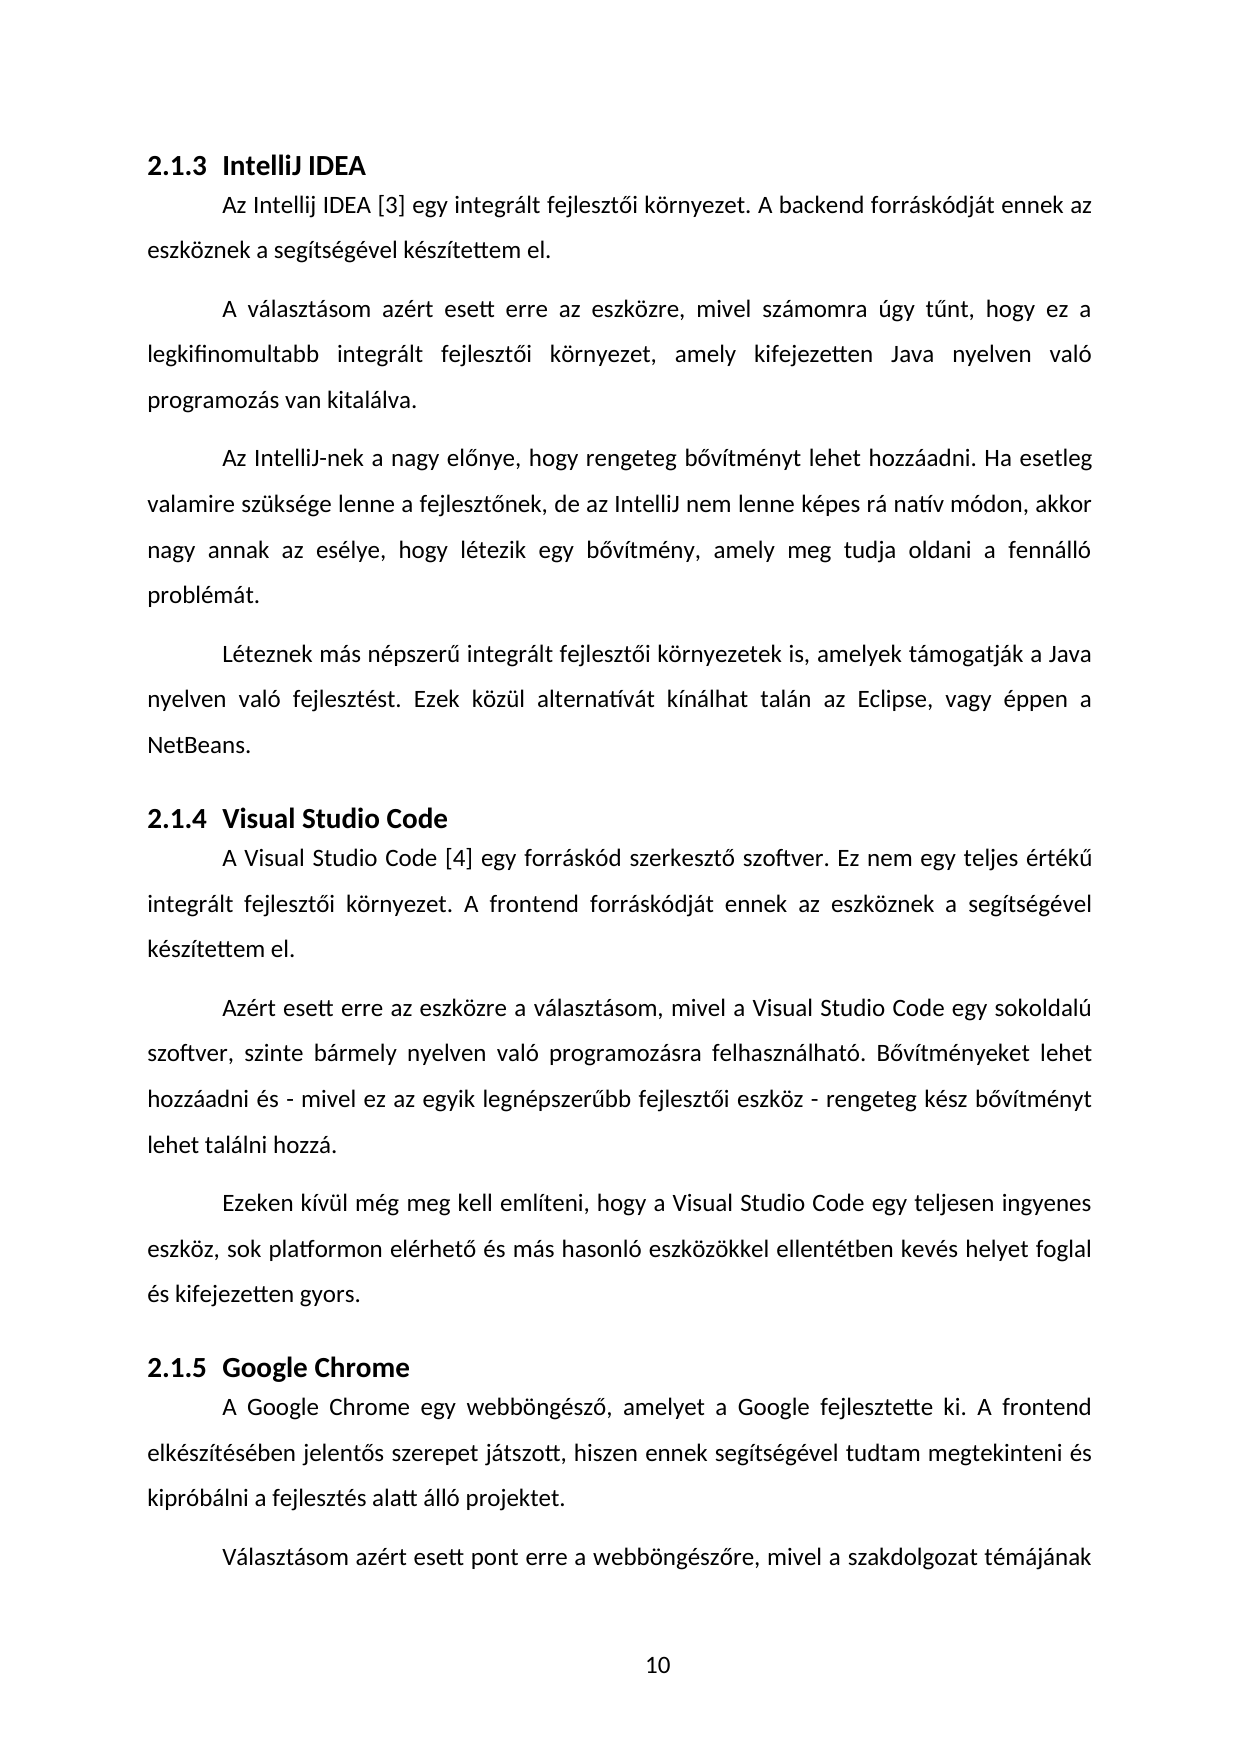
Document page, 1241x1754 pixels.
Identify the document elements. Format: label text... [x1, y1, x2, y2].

text A Visual Studio Code [4] egy forráskód szerkesztő szoftver. Ez nem egy teljes értékű integrált fejlesztői környezet. A frontend forráskódját ennek az eszköznek a segítségével készítettem el. [147, 842, 1093, 964]
text Az Intellij IDEA [3] egy integrált fejlesztői környezet. A backend forráskódját ennek az eszköznek a segítségével készítettem el. [147, 189, 1093, 265]
text Választásom azért esett pont erre a webböngészőre, mivel a szakdolgozat témájának [147, 1541, 1093, 1571]
text A választásom azért esett erre az eszközre, mivel számomra úgy tűnt, hogy ez a legkifinomultabb integrált fejlesztői környezet, amely kifejezetten Java nyelven való programozás van kitalálva. [147, 293, 1093, 415]
text Az IntelliJ-nek a nagy előnye, hogy rengeteg bővítményt lehet hozzáadni. Ha esetleg valamire szüksége lenne a fejlesztőnek, de az IntelliJ nem lenne képes rá natív módon, akkor nagy annak az esélye, hogy létezik egy bővítmény, amely meg tudja oldani a fennálló problémát. [147, 442, 1093, 610]
text A Google Chrome egy webböngésző, amelyet a Google fejlesztette ki. A frontend elkészítésében jelentős szerepet játszott, hiszen ennek segítségével tudtam megtekinteni és kipróbálni a fejlesztés alatt álló projektet. [147, 1391, 1093, 1513]
subtitle IntelliJ IDEA [147, 147, 1093, 183]
subtitle Google Chrome [147, 1349, 1093, 1385]
subtitle Visual Studio Code [147, 800, 1093, 836]
text Léteznek más népszerű integrált fejlesztői környezetek is, amelyek támogatják a Java nyelven való fejlesztést. Ezek közül alternatívát kínálhat talán az Eclipse, vagy éppen a NetBeans. [147, 638, 1093, 760]
text Azért esett erre az eszközre a választásom, mivel a Visual Studio Code egy sokoldalú szoftver, szinte bármely nyelven való programozásra felhasználható. Bővítményeket lehet hozzáadni és - mivel ez az egyik legnépszerűbb fejlesztői eszköz - rengeteg kész bővítményt lehet találni hozzá. [147, 992, 1093, 1159]
text Ezeken kívül még meg kell említeni, hogy a Visual Studio Code egy teljesen ingyenes eszköz, sok platformon elérhető és más hasonló eszközökkel ellentétben kevés helyet foglal és kifejezetten gyors. [147, 1187, 1093, 1309]
